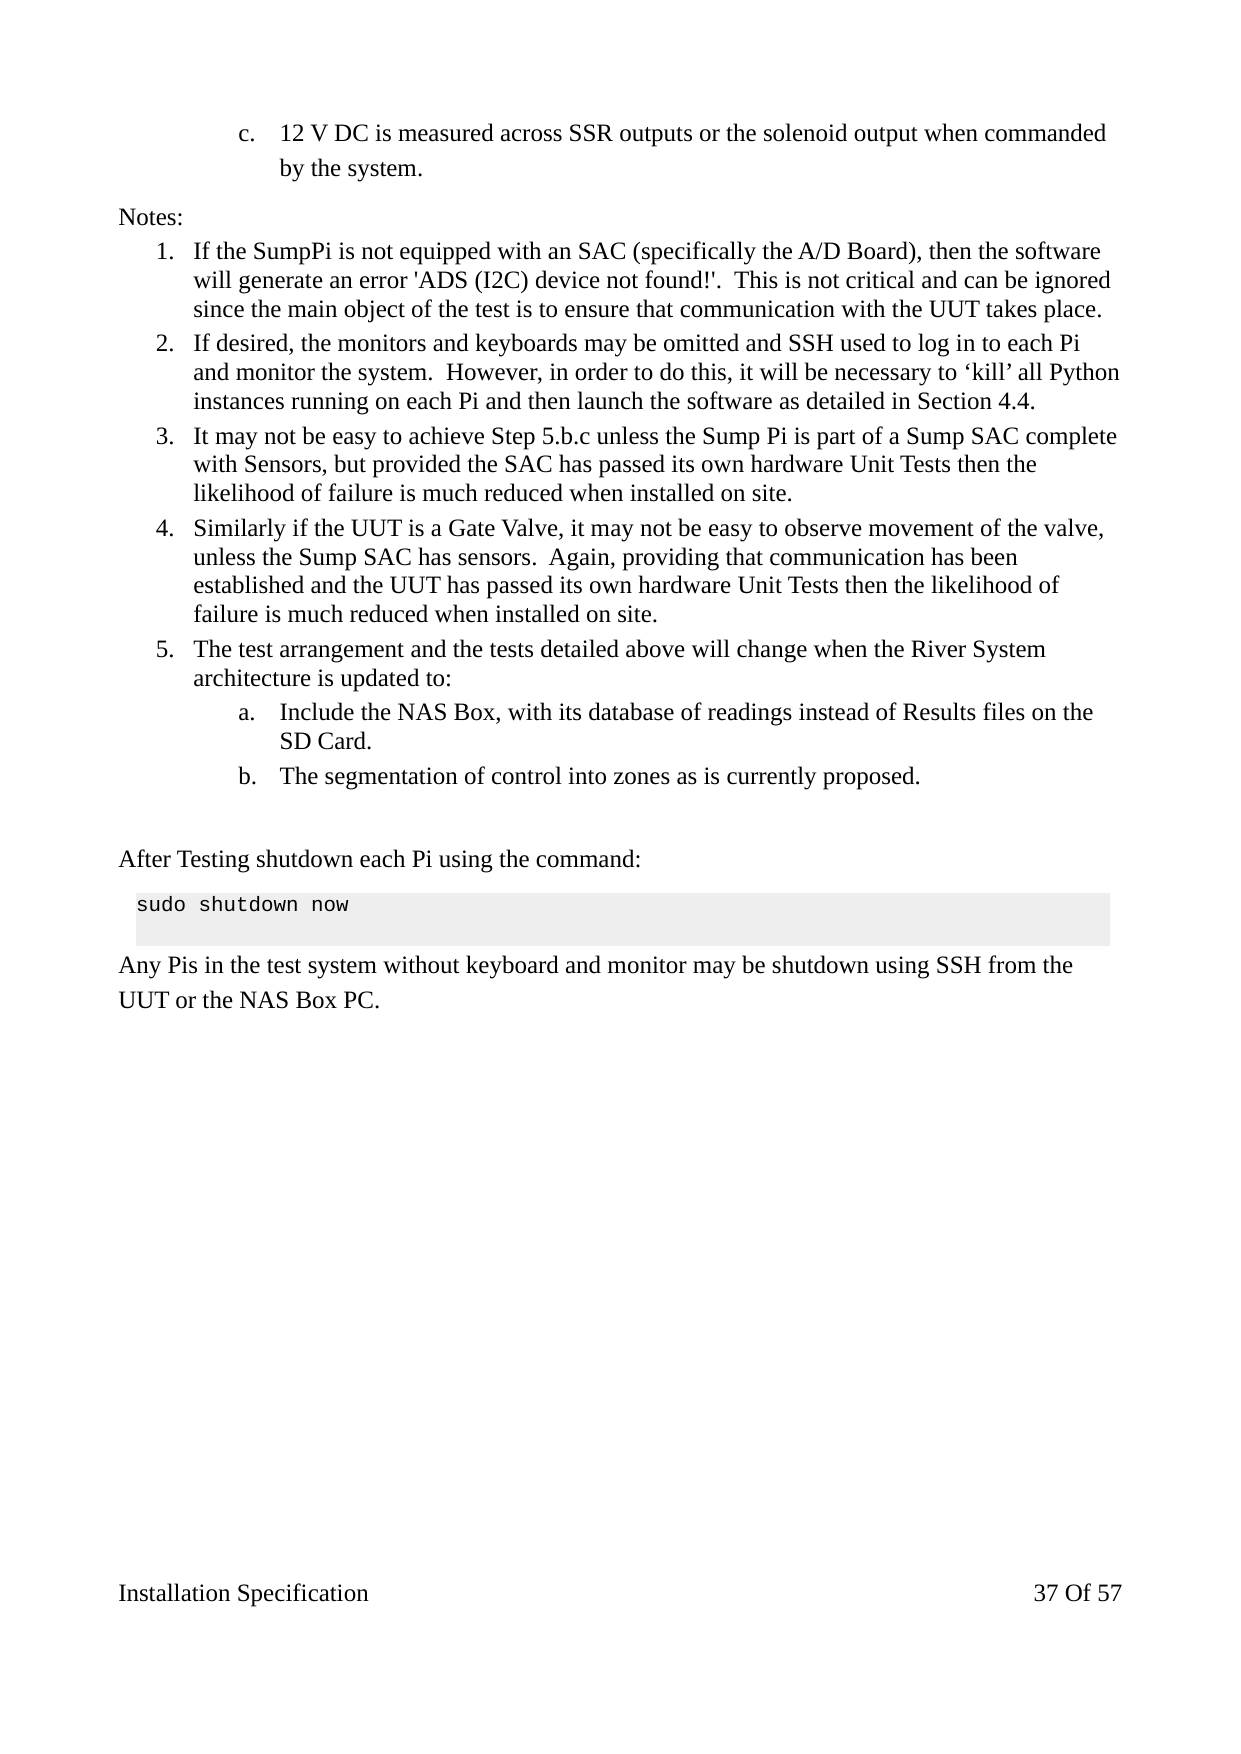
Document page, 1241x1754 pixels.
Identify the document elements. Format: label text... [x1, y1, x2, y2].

list Similarly if the UUT is a Gate Valve, it may not be easy to observe movement of the valve, unless the Sump SAC has sensors. Again, providing that communication has been established and the UUT has passed its own hardware Unit Tests then the likelihood of failure is much reduced when installed on site. [156, 513, 1122, 628]
text sudo shutdown now [136, 893, 1110, 917]
list It may not be easy to achieve Step 5.b.c unless the Sump Pi is part of a Sump SAC complete with Sensors, but provided the SAC has passed its own hardware Unit Tests then the likelihood of failure is much reduced when installed on site. [156, 421, 1122, 507]
list 12 V DC is measured across SSR outputs or the solenoid output when commanded by the system. [238, 118, 1122, 181]
list The test arrangement and the tests detailed above will change when the River System architecture is updated to: [156, 634, 1122, 691]
text Notes: [118, 202, 1122, 230]
list If the SumpPi is not equipped with an SAC (specifically the A/D Board), then the software will generate an error 'ADS (I2C) device not found!'. This is not critical and can be ignored since the main object of the test is to ensure that communication with the UUT takes place. [156, 236, 1122, 323]
text Any Pis in the test system without keyboard and monitor may be shutdown using SSH from the UUT or the NAS Box PC. [118, 950, 1122, 1013]
text After Testing shutdown each Pi using the command: [118, 844, 1122, 873]
list The segmentation of control into zones as is currently proposed. [238, 761, 1122, 789]
list If desired, the monitors and keyboards may be omitted and SSH used to log in to each Pi and monitor the system. However, in order to do this, it will be necessary to ‘kill’ all Python instances running on each Pi and then launch the software as detailed in Section 4.4. [156, 328, 1122, 415]
list Include the NAS Box, with its database of readings instead of Results files on the SD Card. [238, 697, 1122, 755]
